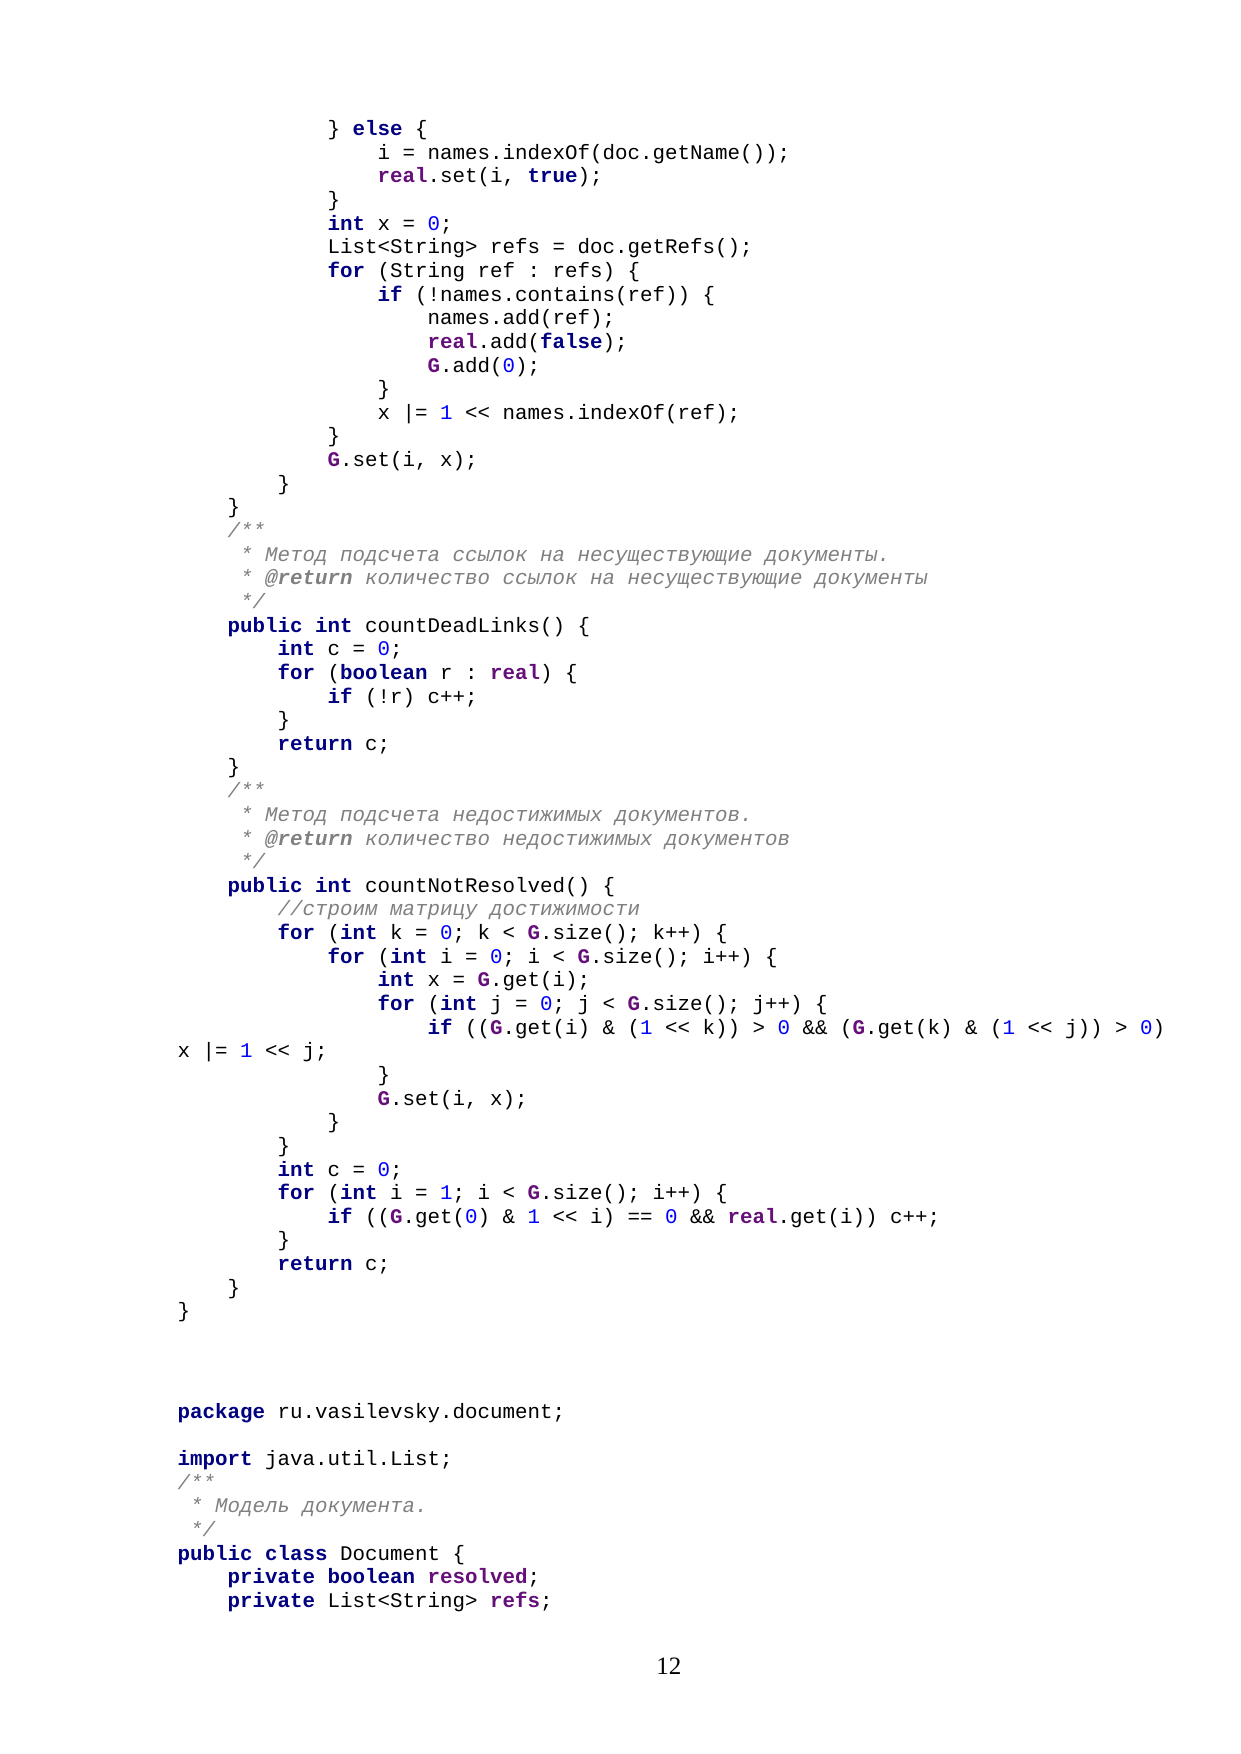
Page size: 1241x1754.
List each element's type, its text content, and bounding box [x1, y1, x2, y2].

text if ((G.get(i) & (1 << k)) > 0 && (G.get(k) & (1 << j)) > 0) x |= 1 << j; [177, 1017, 1181, 1064]
text names.add(ref); [177, 307, 1181, 331]
text * @return количество недостижимых документов [177, 827, 1181, 851]
text int c = 0; [177, 638, 1181, 662]
text for (boolean r : real) { [177, 662, 1181, 686]
text real.set(i, true); [177, 165, 1181, 189]
text int x = 0; [177, 213, 1181, 236]
text } [177, 1135, 1181, 1158]
text List<String> refs = doc.getRefs(); [177, 236, 1181, 260]
text */ [177, 1519, 1181, 1543]
text //строим матрицу достижимости [177, 898, 1181, 922]
text i = names.indexOf(doc.getName()); [177, 142, 1181, 165]
text G.set(i, x); [177, 1088, 1181, 1111]
text */ [177, 851, 1181, 875]
text if ((G.get(0) & 1 << i) == 0 && real.get(i)) c++; [177, 1206, 1181, 1229]
text G.add(0); [177, 354, 1181, 378]
text } [177, 709, 1181, 733]
text if (!r) c++; [177, 686, 1181, 709]
text } [177, 1229, 1181, 1253]
text for (String ref : refs) { [177, 260, 1181, 284]
text if (!names.contains(ref)) { [177, 284, 1181, 307]
text public class Document { [177, 1543, 1181, 1566]
text int x = G.get(i); [177, 969, 1181, 993]
text public int countNotResolved() { [177, 875, 1181, 898]
text for (int j = 0; j < G.size(); j++) { [177, 993, 1181, 1017]
text public int countDeadLinks() { [177, 615, 1181, 638]
text } else { [177, 118, 1181, 142]
text } [177, 426, 1181, 449]
text private boolean resolved; [177, 1566, 1181, 1590]
text * @return количество ссылок на несуществующие документы [177, 567, 1181, 591]
text * Метод подсчета недостижимых документов. [177, 804, 1181, 827]
text package ru.vasilevsky.document; [177, 1401, 1181, 1424]
text } [177, 1064, 1181, 1088]
text real.add(false); [177, 331, 1181, 354]
text return c; [177, 733, 1181, 757]
text for (int i = 0; i < G.size(); i++) { [177, 946, 1181, 969]
text * Метод подсчета ссылок на несуществующие документы. [177, 544, 1181, 567]
text /** [177, 780, 1181, 804]
text for (int k = 0; k < G.size(); k++) { [177, 922, 1181, 946]
text */ [177, 591, 1181, 615]
text } [177, 1300, 1181, 1324]
text for (int i = 1; i < G.size(); i++) { [177, 1182, 1181, 1206]
text } [177, 757, 1181, 780]
text /** [177, 1472, 1181, 1495]
text } [177, 1111, 1181, 1135]
text * Модель документа. [177, 1495, 1181, 1519]
text /** [177, 520, 1181, 544]
text return c; [177, 1253, 1181, 1277]
text private List<String> refs; [177, 1590, 1181, 1614]
text int c = 0; [177, 1158, 1181, 1182]
text } [177, 378, 1181, 402]
text import java.util.List; [177, 1448, 1181, 1472]
text } [177, 189, 1181, 213]
text x |= 1 << names.indexOf(ref); [177, 402, 1181, 426]
text G.set(i, x); [177, 449, 1181, 473]
text } [177, 473, 1181, 496]
text } [177, 1277, 1181, 1300]
text } [177, 496, 1181, 520]
